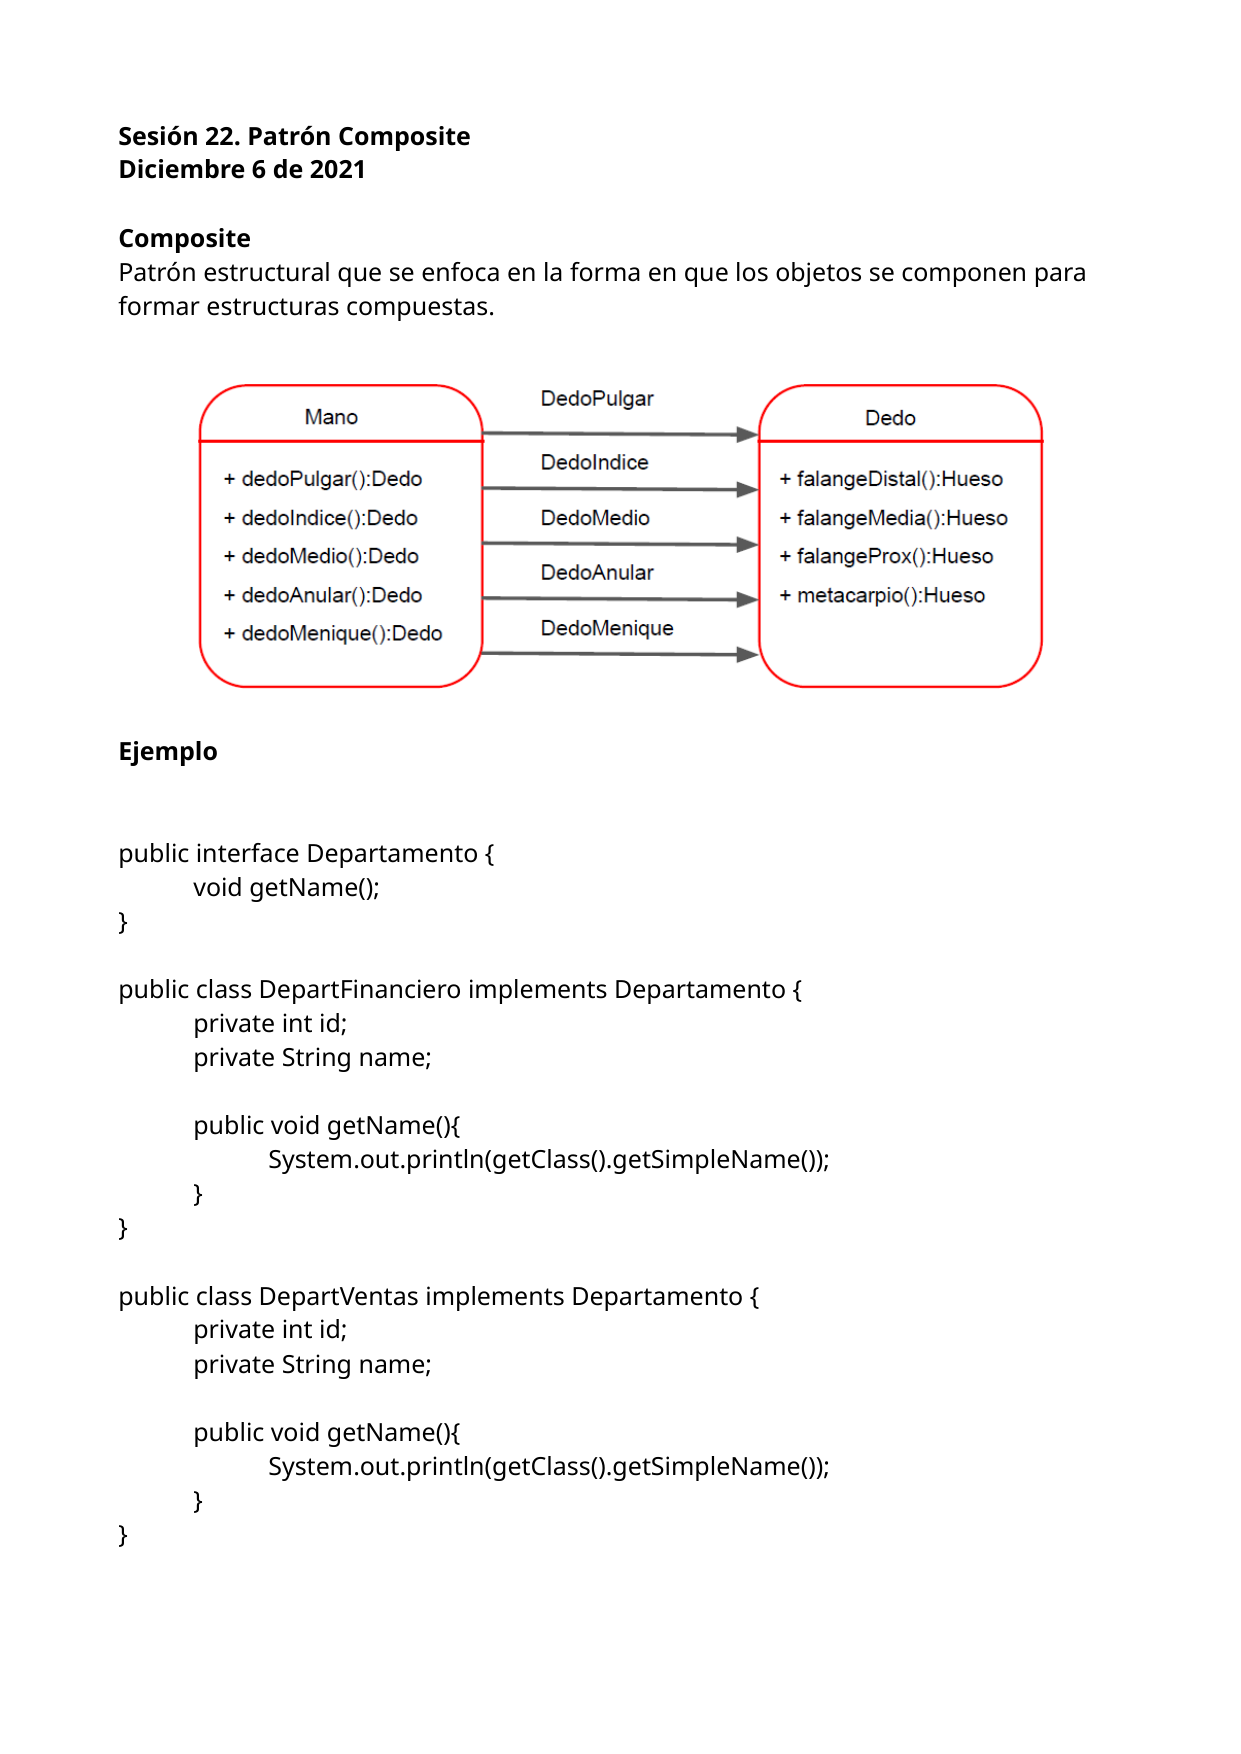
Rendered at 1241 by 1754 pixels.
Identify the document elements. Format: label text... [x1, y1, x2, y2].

text public void getName(){ [118, 1108, 1122, 1142]
text System.out.println(getClass().getSimpleName()); [118, 1142, 1122, 1176]
text public class DepartVentas implements Departamento { [118, 1278, 1122, 1312]
text private int id; [118, 1312, 1122, 1346]
text private int id; [118, 1006, 1122, 1040]
text void getName(); [118, 869, 1122, 903]
text private String name; [118, 1040, 1122, 1074]
text Composite [118, 220, 1122, 254]
text } [118, 1482, 1122, 1517]
text Diciembre 6 de 2021 [118, 152, 1122, 186]
text Ejemplo [118, 357, 1122, 767]
text Sesión 22. Patrón Composite [118, 118, 1122, 152]
text } [118, 1517, 1122, 1551]
text public interface Departamento { [118, 835, 1122, 869]
text public void getName(){ [118, 1414, 1122, 1448]
text System.out.println(getClass().getSimpleName()); [118, 1448, 1122, 1482]
text } [118, 903, 1122, 937]
text } [118, 1210, 1122, 1244]
text Patrón estructural que se enfoca en la forma en que los objetos se componen para formar estructuras compuestas. [118, 254, 1122, 322]
picture [190, 380, 1050, 692]
text private String name; [118, 1346, 1122, 1380]
text } [118, 1176, 1122, 1210]
text public class DepartFinanciero implements Departamento { [118, 972, 1122, 1006]
